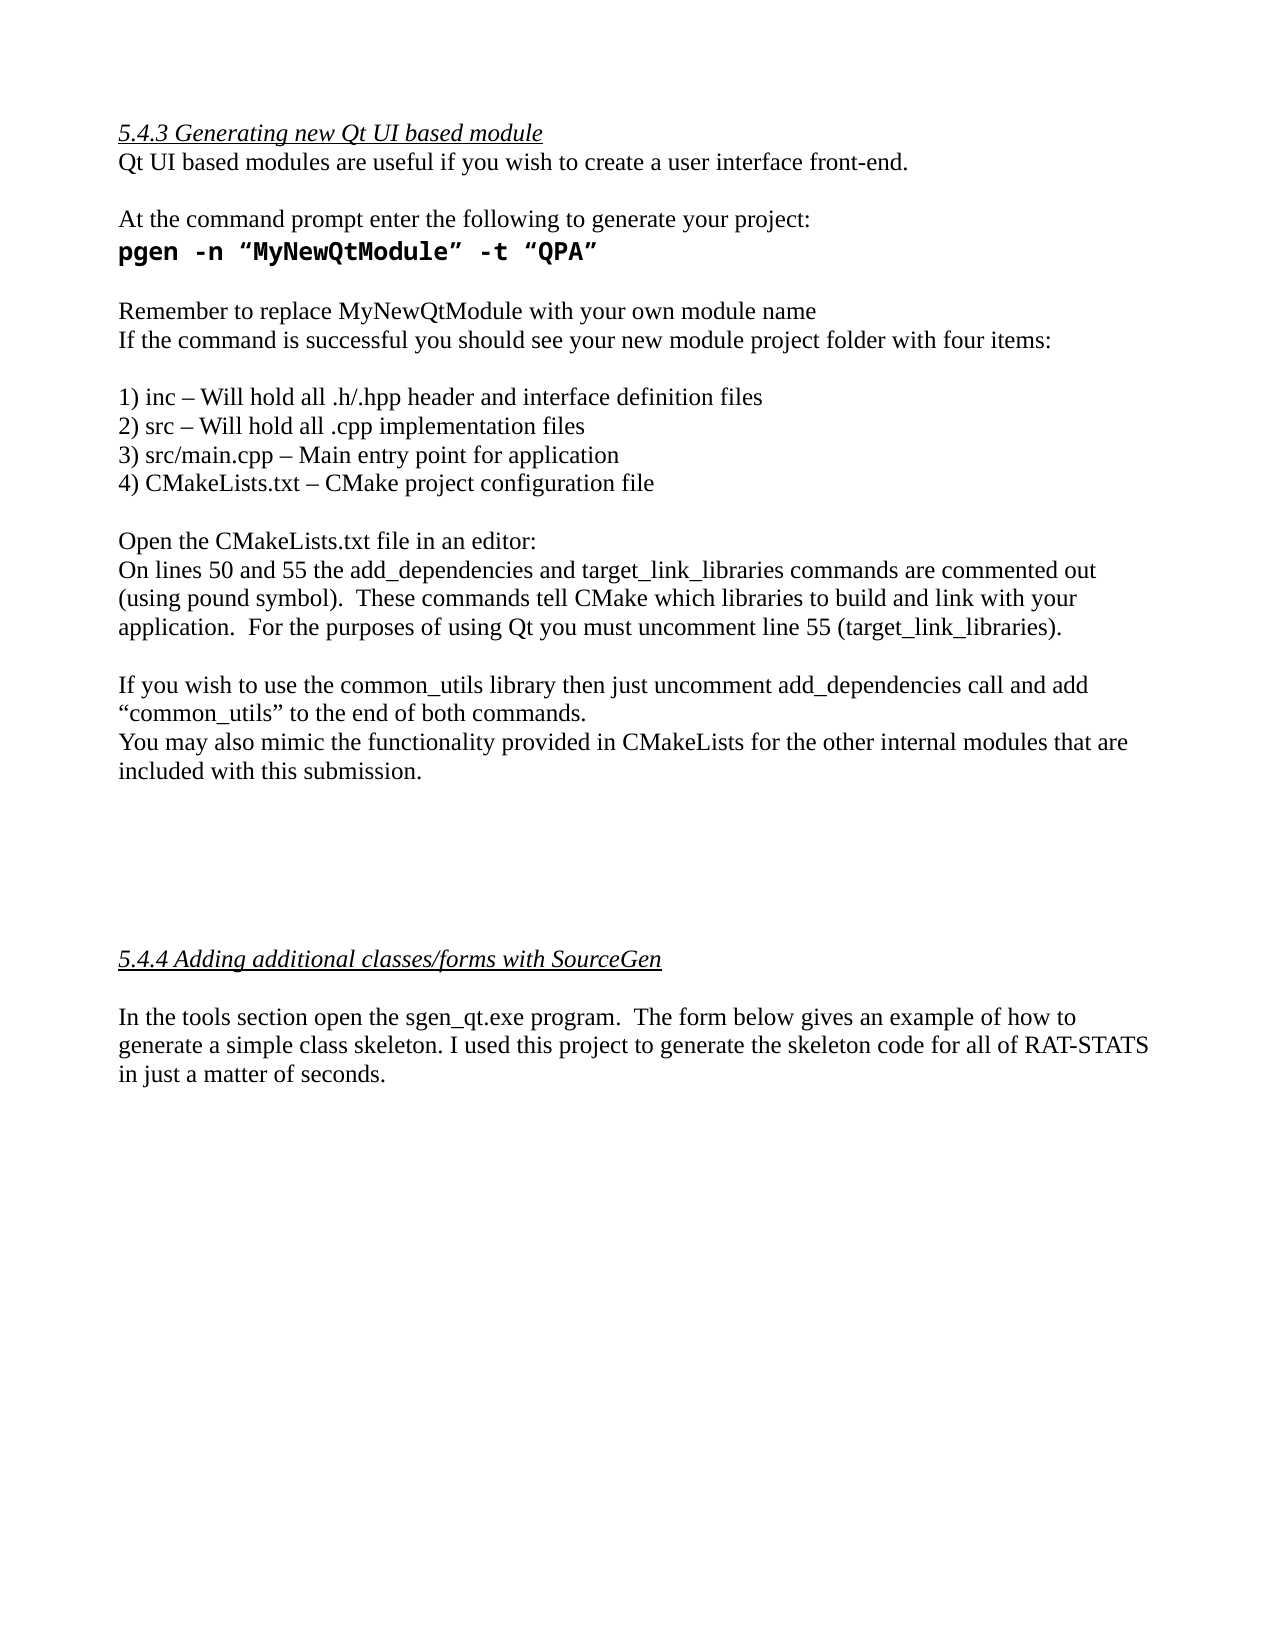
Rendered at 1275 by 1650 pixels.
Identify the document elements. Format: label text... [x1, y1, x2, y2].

text On lines 50 and 55 the add_dependencies and target_link_libraries commands are commented out (using pound symbol). These commands tell CMake which libraries to build and link with your application. For the purposes of using Qt you must uncomment line 55 (target_link_libraries). [118, 555, 1157, 641]
text If the command is successful you should see your new module project folder with four items: [118, 325, 1157, 353]
text Open the CMakeLists.txt file in an editor: [118, 526, 1157, 555]
text In the tools section open the sgen_qt.exe program. The form below gives an example of how to generate a simple class skeleton. I used this project to generate the skeleton code for all of RAT-STATS in just a matter of seconds. [118, 1002, 1157, 1088]
text You may also mimic the functionality provided in CMakeLists for the other internal modules that are included with this submission. [118, 727, 1157, 785]
text pgen -n “MyNewQtModule” -t “QPA” [118, 233, 1157, 267]
text 4) CMakeLists.txt – CMake project configuration file [118, 468, 1157, 497]
text At the command prompt enter the following to generate your project: [118, 204, 1157, 233]
text 2) src – Will hold all .cpp implementation files [118, 411, 1157, 440]
text 5.4.4 Adding additional classes/forms with SourceGen [118, 944, 1157, 973]
text 3) src/main.cpp – Main entry point for application [118, 440, 1157, 468]
text 1) inc – Will hold all .h/.hpp header and interface definition files [118, 382, 1157, 411]
text Qt UI based modules are useful if you wish to create a user interface front-end. [118, 147, 1157, 176]
text If you wish to use the common_utils library then just uncomment add_dependencies call and add “common_utils” to the end of both commands. [118, 670, 1157, 727]
text Remember to replace MyNewQtModule with your own module name [118, 296, 1157, 325]
text 5.4.3 Generating new Qt UI based module [118, 118, 1157, 147]
